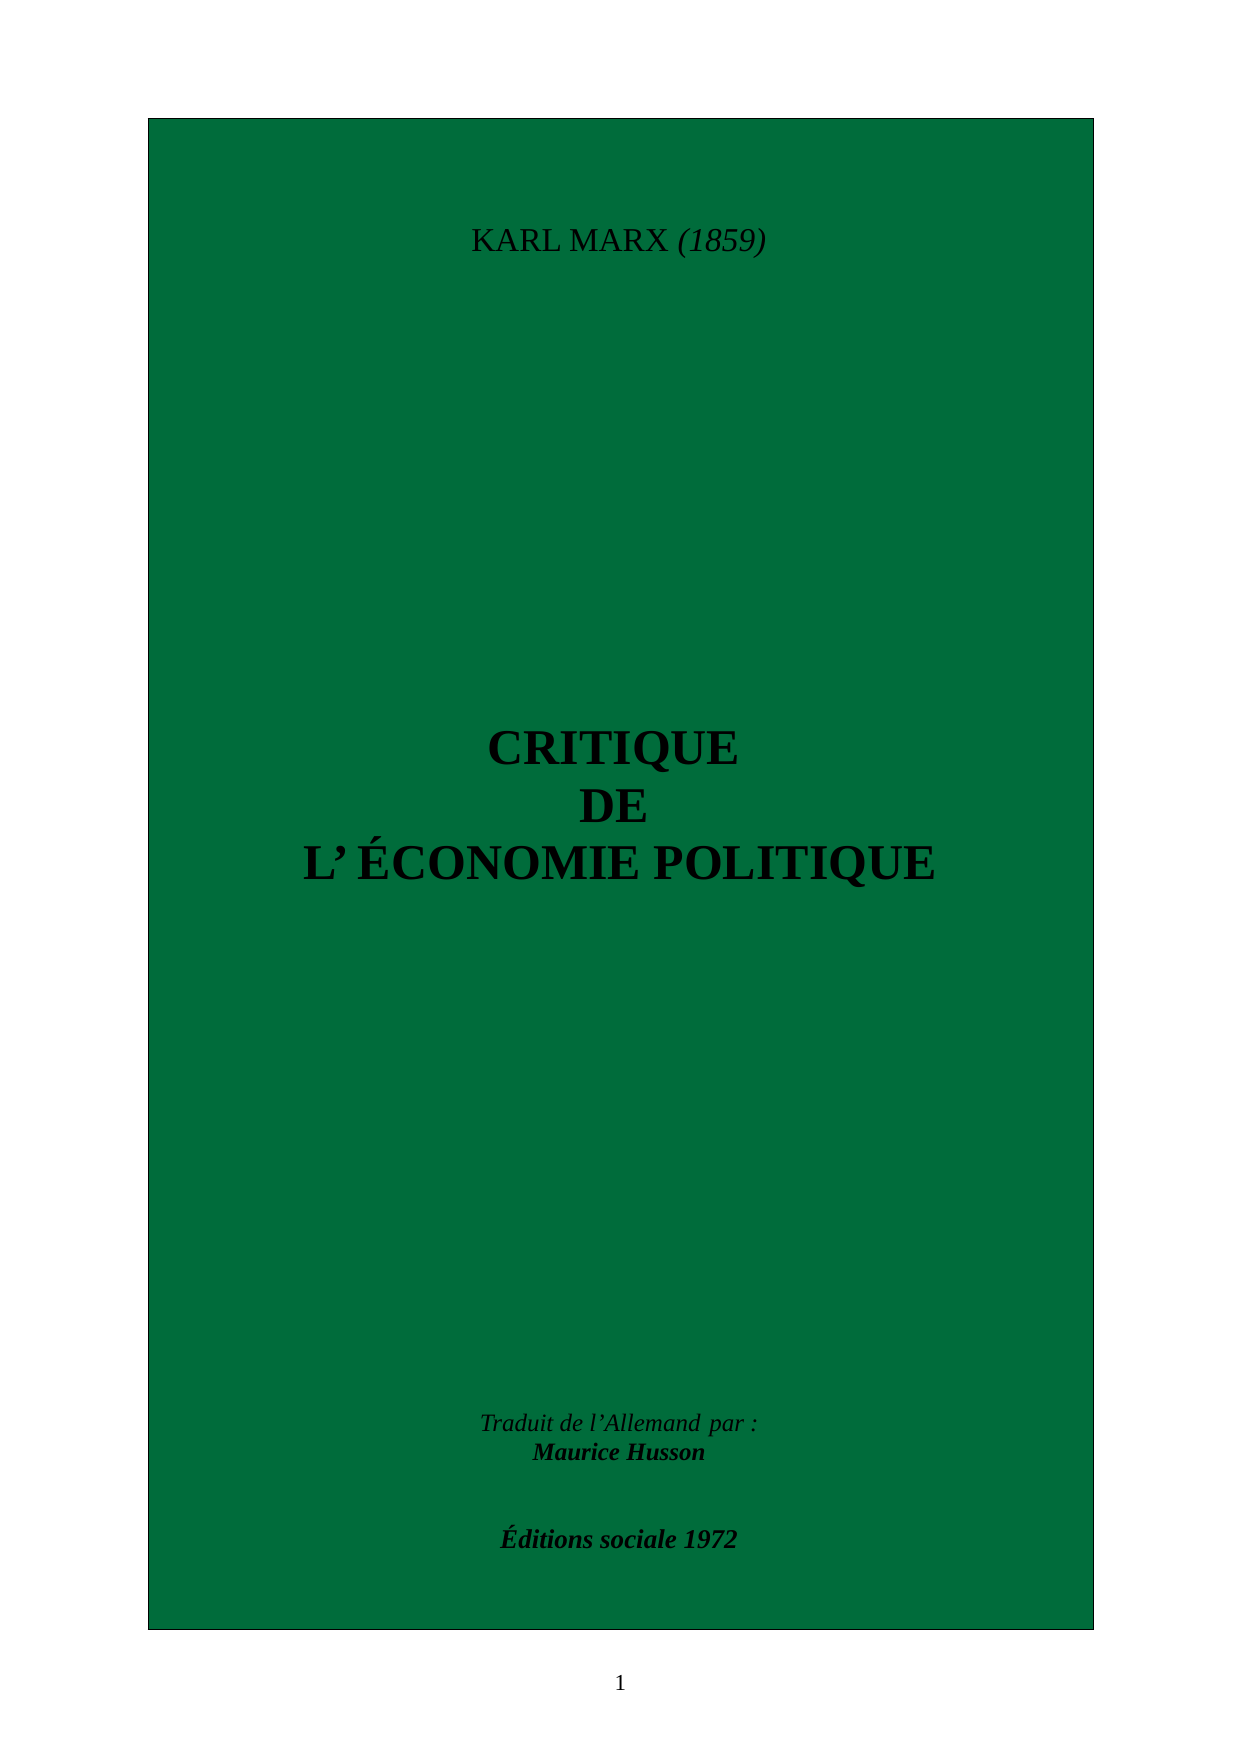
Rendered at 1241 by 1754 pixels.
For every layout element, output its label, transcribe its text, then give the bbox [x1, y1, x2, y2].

table_header KARL MARX (1859) CRITIQUE DE L’ ÉCONOMIE POLITIQUE Traduit de l’Allemand par : Maurice Husson Éditions sociale 1972 [149, 119, 1093, 1629]
